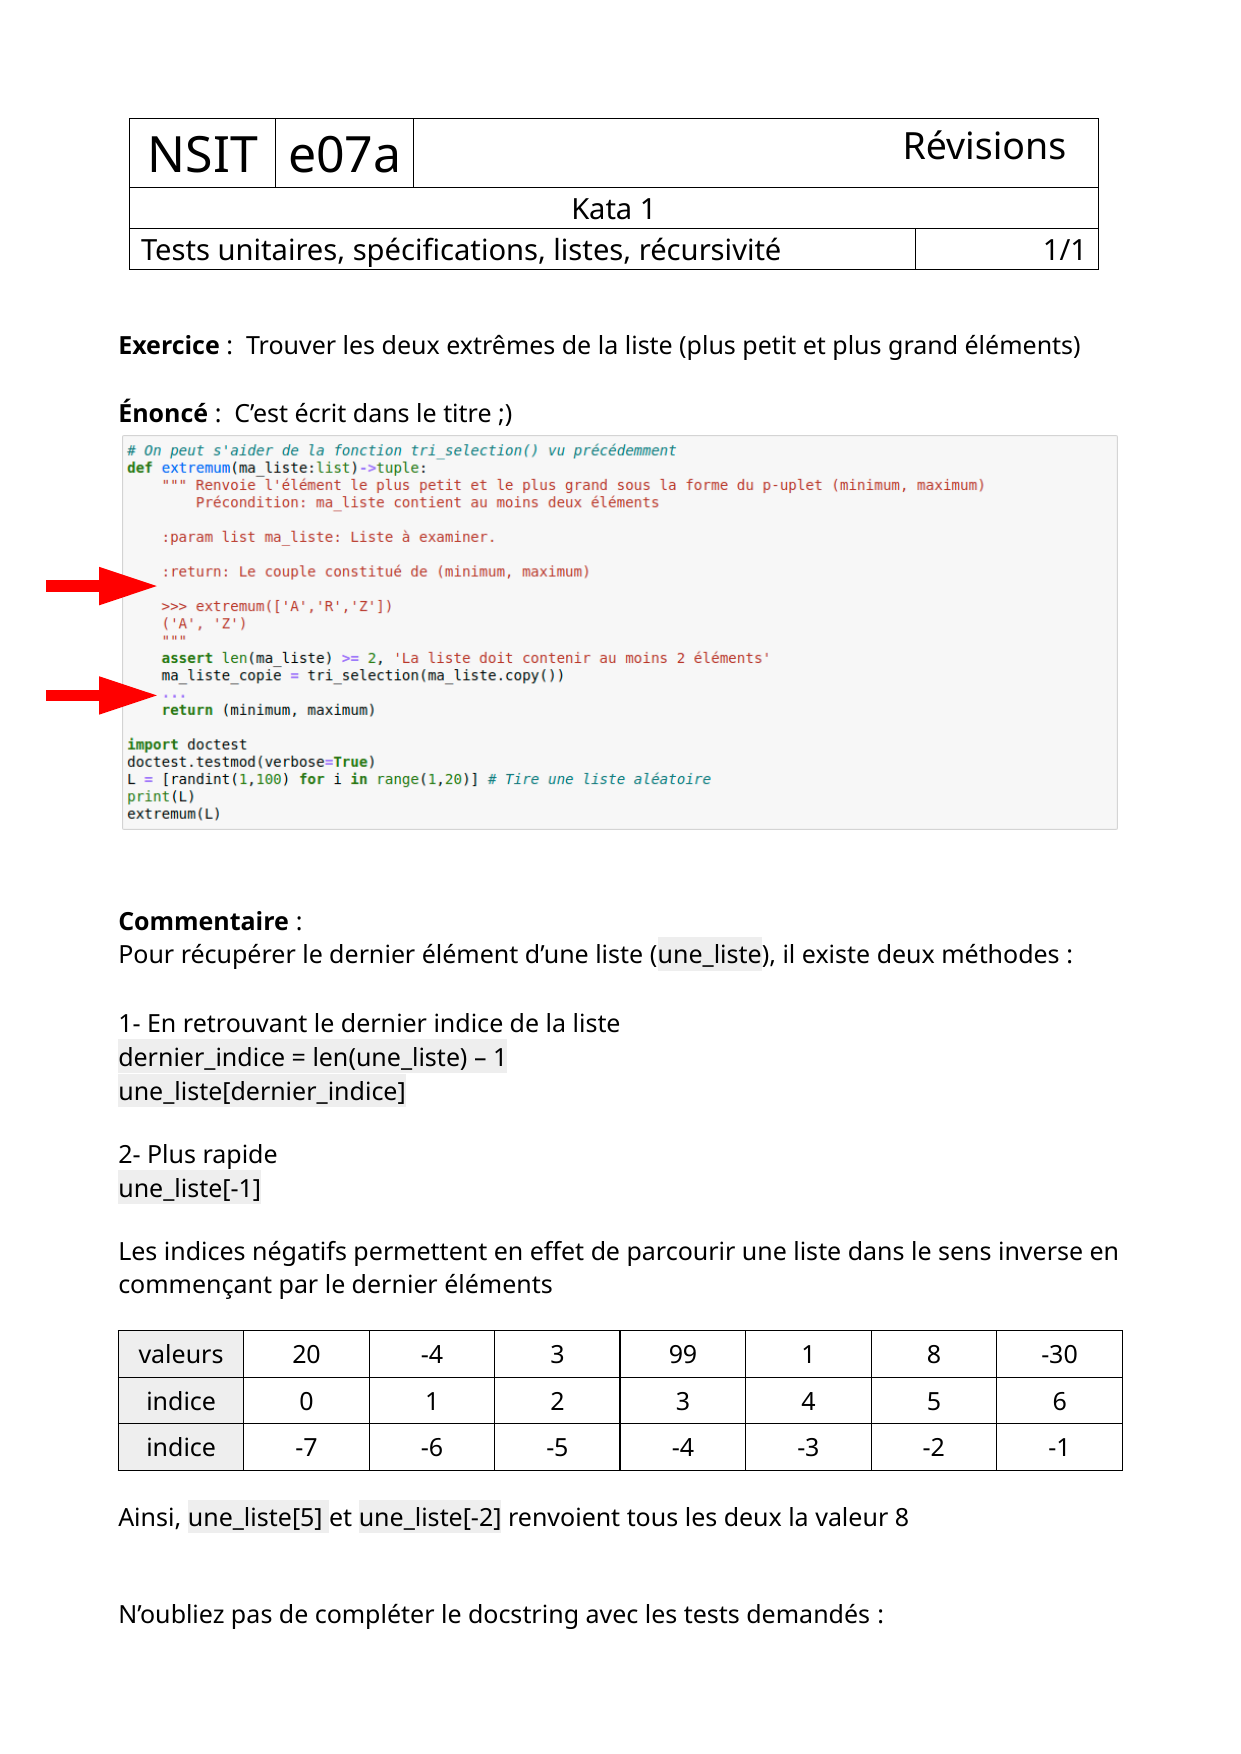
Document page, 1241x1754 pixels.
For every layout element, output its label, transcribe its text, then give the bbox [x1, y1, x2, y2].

table_header 99 [621, 1331, 745, 1377]
text Énoncé : C’est écrit dans le titre ;) [118, 396, 1122, 430]
text Ainsi, une_liste[5] et une_liste[-2] renvoient tous les deux la valeur 8 [118, 1499, 1122, 1533]
text dernier_indice = len(une_liste) – 1 [118, 1039, 1122, 1073]
text 1- En retrouvant le dernier indice de la liste [118, 1005, 1122, 1039]
table_cell indice [119, 1424, 243, 1470]
table_cell -5 [495, 1424, 619, 1470]
table_cell 2 [495, 1378, 619, 1423]
table_header -4 [370, 1331, 494, 1377]
table_cell -1 [997, 1424, 1122, 1470]
table_cell -7 [244, 1424, 369, 1470]
table_header 1 [746, 1331, 871, 1377]
table_header 3 [495, 1331, 619, 1377]
table_cell 5 [872, 1378, 996, 1423]
table_cell 3 [621, 1378, 745, 1423]
table_header 8 [872, 1331, 996, 1377]
table_cell 6 [997, 1378, 1122, 1423]
table_cell -3 [746, 1424, 871, 1470]
table_header -30 [997, 1331, 1122, 1377]
table_cell -2 [872, 1424, 996, 1470]
text N’oubliez pas de compléter le docstring avec les tests demandés : [118, 1596, 1122, 1630]
table_cell 0 [244, 1378, 369, 1423]
table_cell 1 [370, 1378, 494, 1423]
text Commentaire : [118, 903, 1122, 937]
text 2- Plus rapide [118, 1136, 1122, 1170]
text une_liste[dernier_indice] [118, 1073, 1122, 1107]
text une_liste[-1] [118, 1170, 1122, 1204]
table_header 20 [244, 1331, 369, 1377]
table_cell -6 [370, 1424, 494, 1470]
table_cell indice [119, 1378, 243, 1423]
picture [118, 430, 1123, 835]
text Pour récupérer le dernier élément d’une liste (une_liste), il existe deux méthodes : [118, 937, 1122, 971]
text Exercice : Trouver les deux extrêmes de la liste (plus petit et plus grand éléments) [118, 328, 1122, 362]
table_cell -4 [621, 1424, 745, 1470]
table_header valeurs [119, 1331, 243, 1377]
table_cell 4 [746, 1378, 871, 1423]
text Les indices négatifs permettent en effet de parcourir une liste dans le sens inverse en commençant par le dernier éléments [118, 1233, 1122, 1301]
